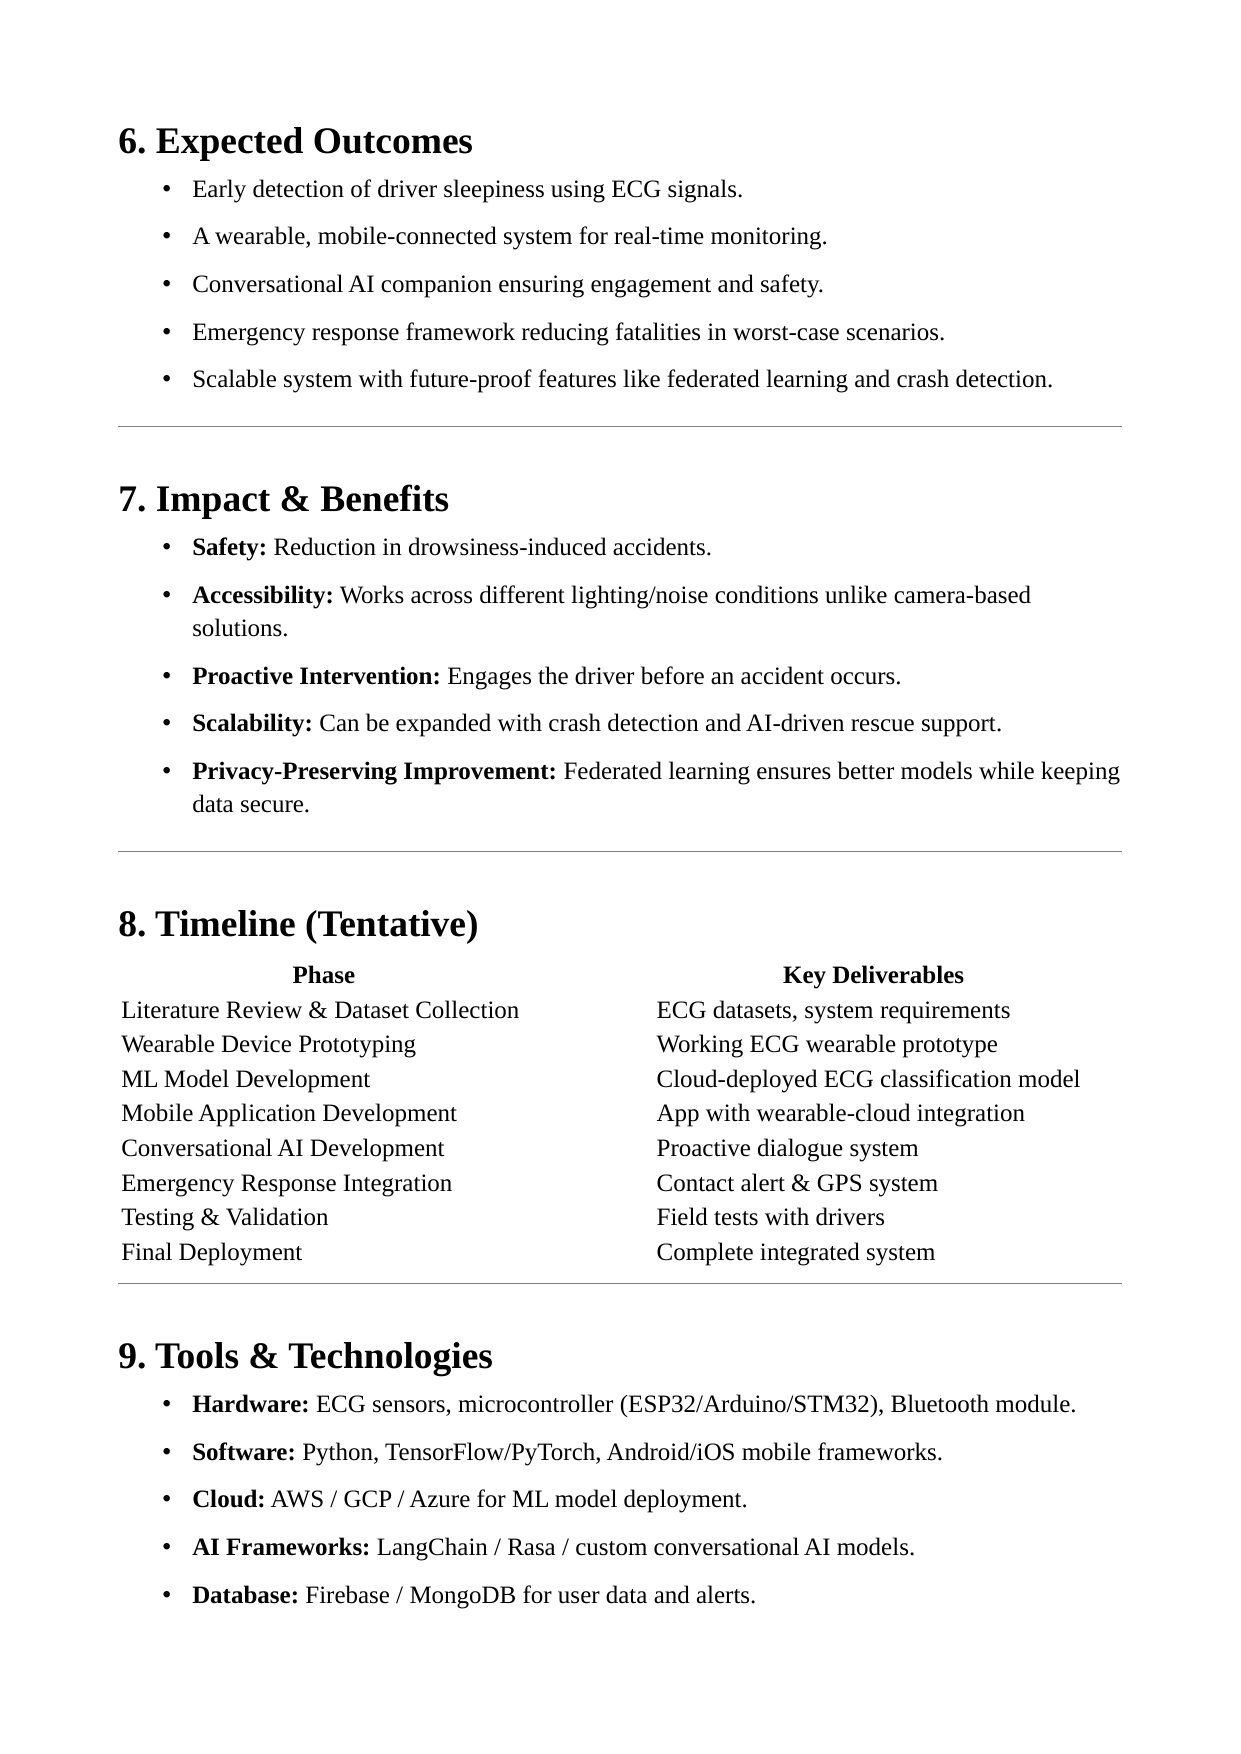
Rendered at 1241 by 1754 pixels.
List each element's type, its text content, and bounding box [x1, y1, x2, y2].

table_cell [529, 1234, 653, 1268]
table_cell Contact alert & GPS system [654, 1165, 1093, 1199]
list Accessibility: Works across different lighting/noise conditions unlike camera-based solutions. [162, 580, 1122, 642]
table_header [529, 957, 653, 992]
subtitle 8. Timeline (Tentative) [118, 902, 1122, 945]
table_cell Wearable Device Prototyping [118, 1026, 529, 1061]
table_cell ECG datasets, system requirements [654, 992, 1093, 1026]
list Scalability: Can be expanded with crash detection and AI-driven rescue support. [162, 708, 1122, 737]
list Database: Firebase / MongoDB for user data and alerts. [162, 1580, 1122, 1608]
list A wearable, mobile-connected system for real-time monitoring. [162, 221, 1122, 250]
table_cell [529, 1026, 653, 1061]
table_cell [529, 1061, 653, 1096]
table_cell Literature Review & Dataset Collection [118, 992, 529, 1026]
table_cell App with wearable-cloud integration [654, 1096, 1093, 1130]
list AI Frameworks: LangChain / Rasa / custom conversational AI models. [162, 1532, 1122, 1561]
table_cell Field tests with drivers [654, 1199, 1093, 1234]
list Proactive Intervention: Engages the driver before an accident occurs. [162, 661, 1122, 689]
table_cell [529, 1165, 653, 1199]
table_cell Complete integrated system [654, 1234, 1093, 1268]
table_cell Final Deployment [118, 1234, 529, 1268]
table_cell [529, 1096, 653, 1130]
list Emergency response framework reducing fatalities in worst-case scenarios. [162, 317, 1122, 345]
table_cell [529, 992, 653, 1026]
table_cell Testing & Validation [118, 1199, 529, 1234]
table_cell [529, 1130, 653, 1165]
list Conversational AI companion ensuring engagement and safety. [162, 269, 1122, 298]
table_cell Mobile Application Development [118, 1096, 529, 1130]
list Software: Python, TensorFlow/PyTorch, Android/iOS mobile frameworks. [162, 1437, 1122, 1466]
table_cell ML Model Development [118, 1061, 529, 1096]
table_header Phase [118, 957, 529, 992]
table_cell Emergency Response Integration [118, 1165, 529, 1199]
list Cloud: AWS / GCP / Azure for ML model deployment. [162, 1484, 1122, 1513]
table_cell Proactive dialogue system [654, 1130, 1093, 1165]
list Hardware: ECG sensors, microcontroller (ESP32/Arduino/STM32), Bluetooth module. [162, 1389, 1122, 1418]
subtitle 6. Expected Outcomes [118, 118, 1122, 161]
table_cell Cloud-deployed ECG classification model [654, 1061, 1093, 1096]
list Privacy-Preserving Improvement: Federated learning ensures better models while keeping data secure. [162, 756, 1122, 818]
table_header Key Deliverables [654, 957, 1093, 992]
table_cell Working ECG wearable prototype [654, 1026, 1093, 1061]
list Scalable system with future-proof features like federated learning and crash detection. [162, 364, 1122, 393]
table_cell Conversational AI Development [118, 1130, 529, 1165]
list Safety: Reduction in drowsiness-induced accidents. [162, 532, 1122, 561]
subtitle 7. Impact & Benefits [118, 477, 1122, 520]
list Early detection of driver sleepiness using ECG signals. [162, 174, 1122, 202]
subtitle 9. Tools & Technologies [118, 1334, 1122, 1377]
table_cell [529, 1199, 653, 1234]
